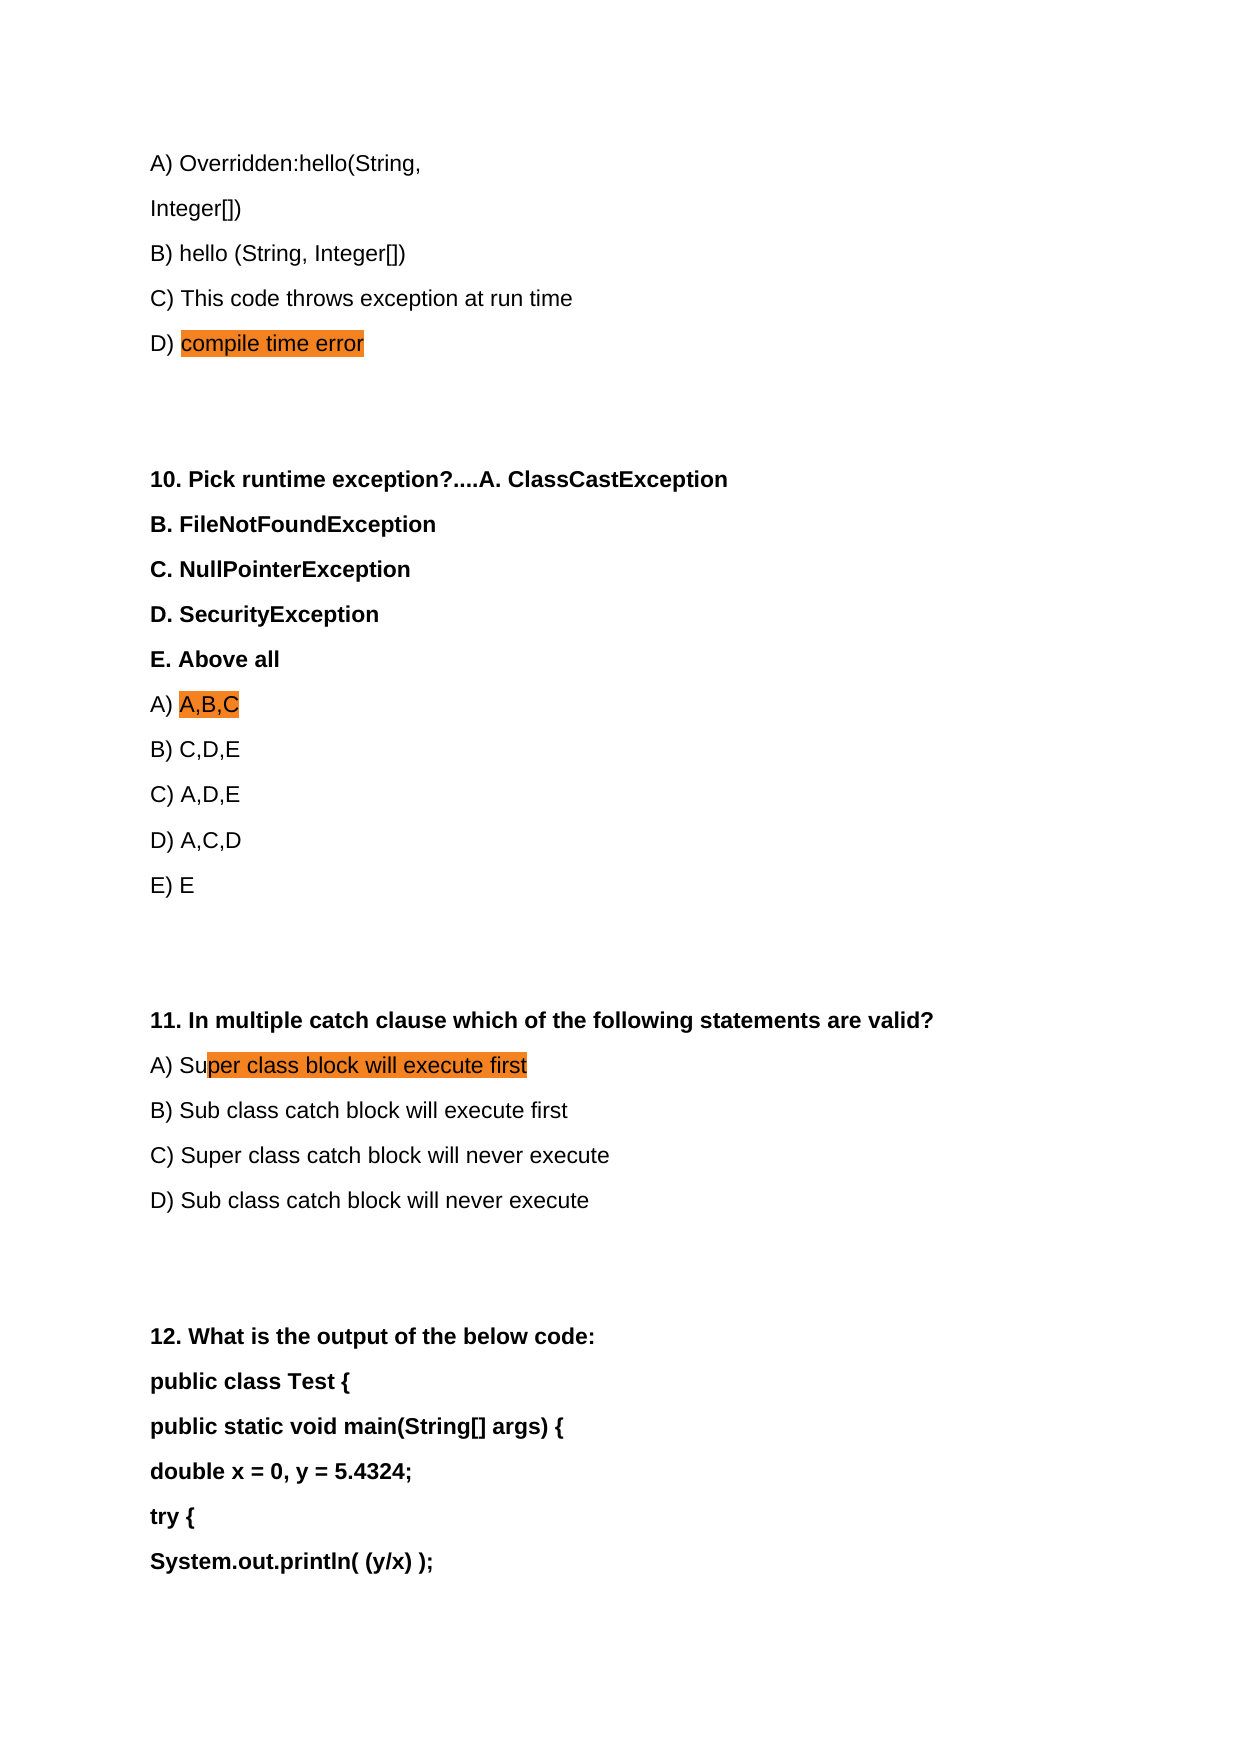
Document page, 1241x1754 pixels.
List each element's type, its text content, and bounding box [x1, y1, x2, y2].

text C) A,D,E [150, 781, 1090, 808]
text C) This code throws exception at run time [150, 285, 1090, 312]
text E. Above all [150, 646, 1090, 672]
text try { [150, 1503, 1090, 1529]
text public class Test { [150, 1368, 1090, 1394]
text A) Super class block will execute first [150, 1052, 1090, 1078]
text Integer[]) [150, 195, 1090, 221]
text C) Super class catch block will never execute [150, 1142, 1090, 1169]
text 11. In multiple catch clause which of the following statements are valid? [150, 1007, 1090, 1033]
text E) E [150, 872, 1090, 898]
text D) Sub class catch block will never execute [150, 1187, 1090, 1214]
text 10. Pick runtime exception?....A. ClassCastException [150, 466, 1090, 492]
text D) A,C,D [150, 827, 1090, 853]
text A) Overridden:hello(String, [150, 150, 1090, 176]
text D. SecurityException [150, 601, 1090, 627]
text A) A,B,C [150, 691, 1090, 718]
text D) compile time error [150, 330, 1090, 357]
text B. FileNotFoundException [150, 511, 1090, 537]
text 12. What is the output of the below code: [150, 1323, 1090, 1349]
text public static void main(String[] args) { [150, 1413, 1090, 1439]
text double x = 0, y = 5.4324; [150, 1458, 1090, 1484]
text B) C,D,E [150, 736, 1090, 763]
text B) hello (String, Integer[]) [150, 240, 1090, 267]
text System.out.println( (y/x) ); [150, 1548, 1090, 1574]
text C. NullPointerException [150, 556, 1090, 582]
text B) Sub class catch block will execute first [150, 1097, 1090, 1123]
